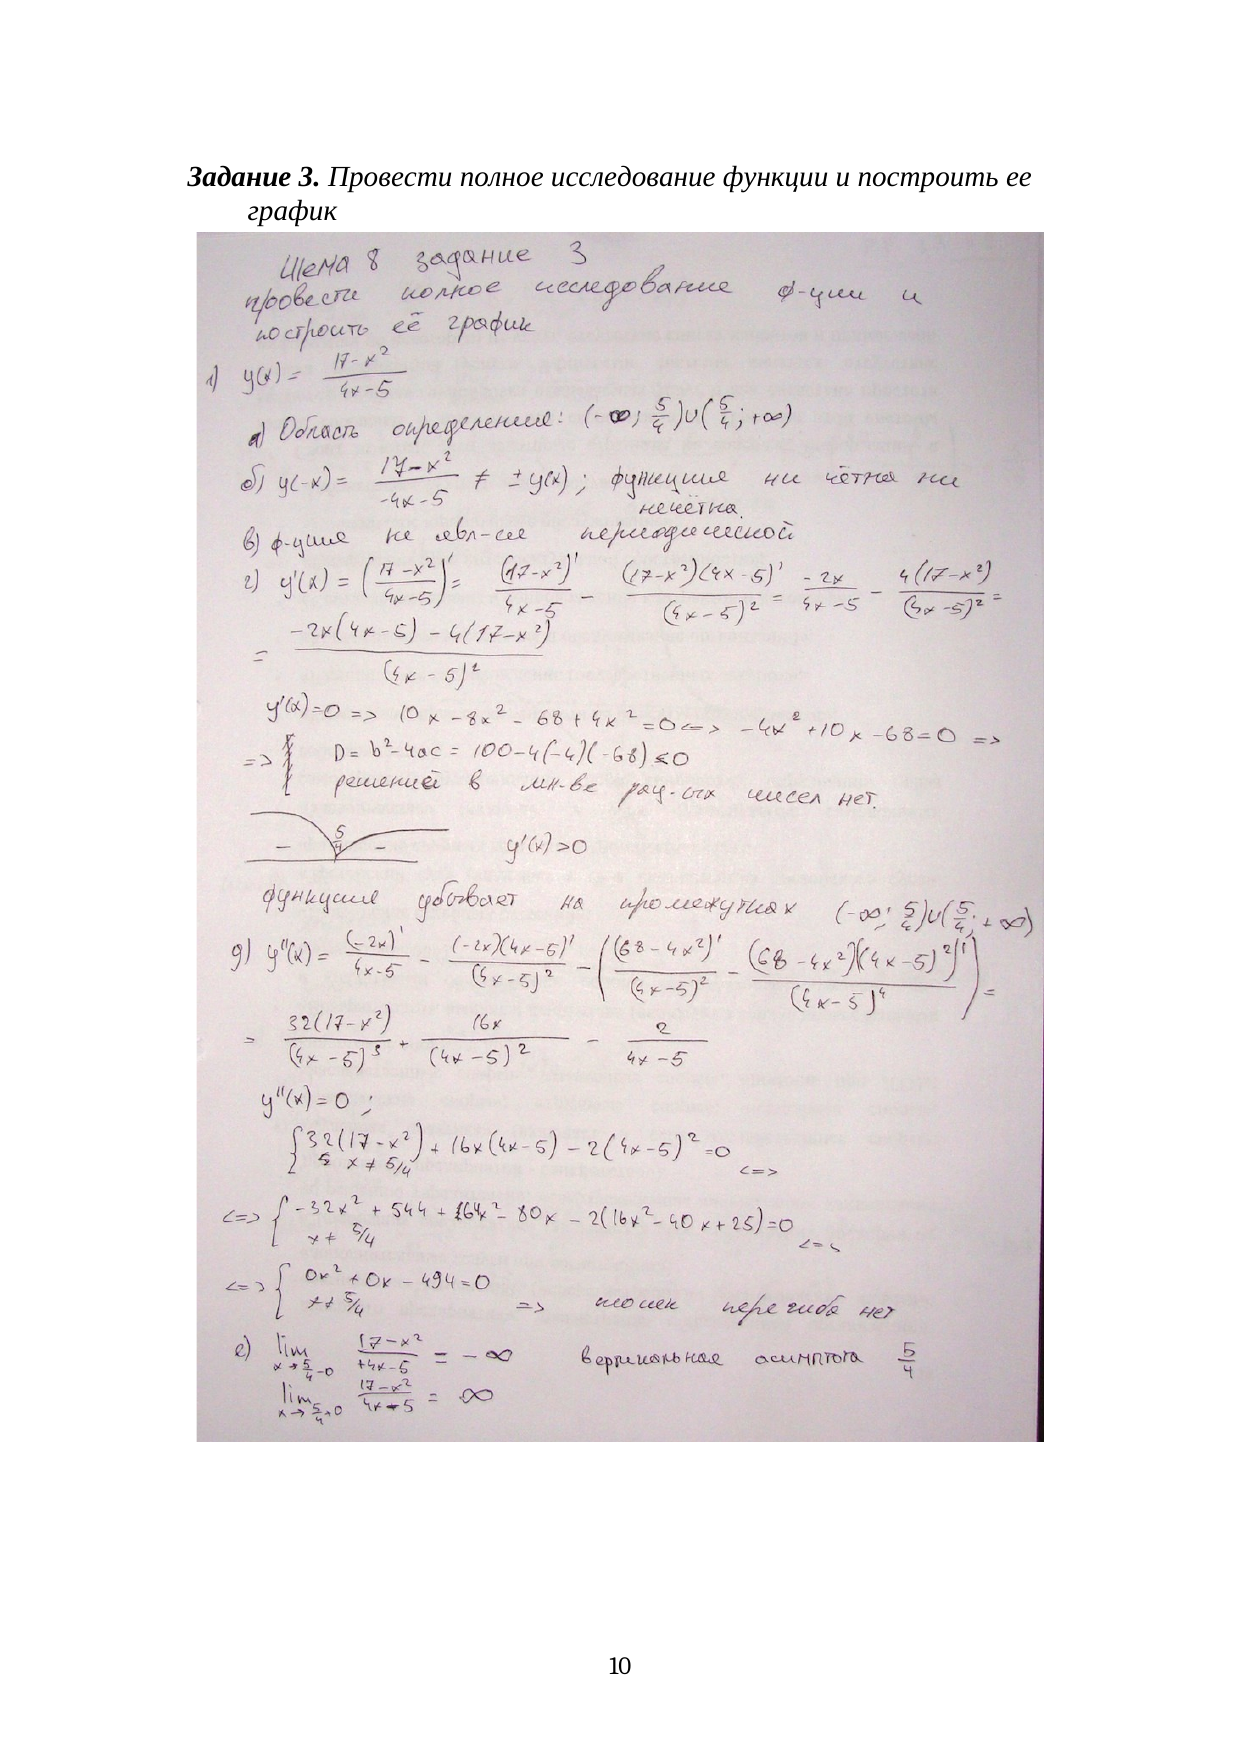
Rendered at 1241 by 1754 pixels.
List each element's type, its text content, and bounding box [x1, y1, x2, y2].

picture [196, 232, 1044, 1442]
subtitle Задание 3. Провести полное исследование функции и построить ее график [187, 159, 1053, 226]
